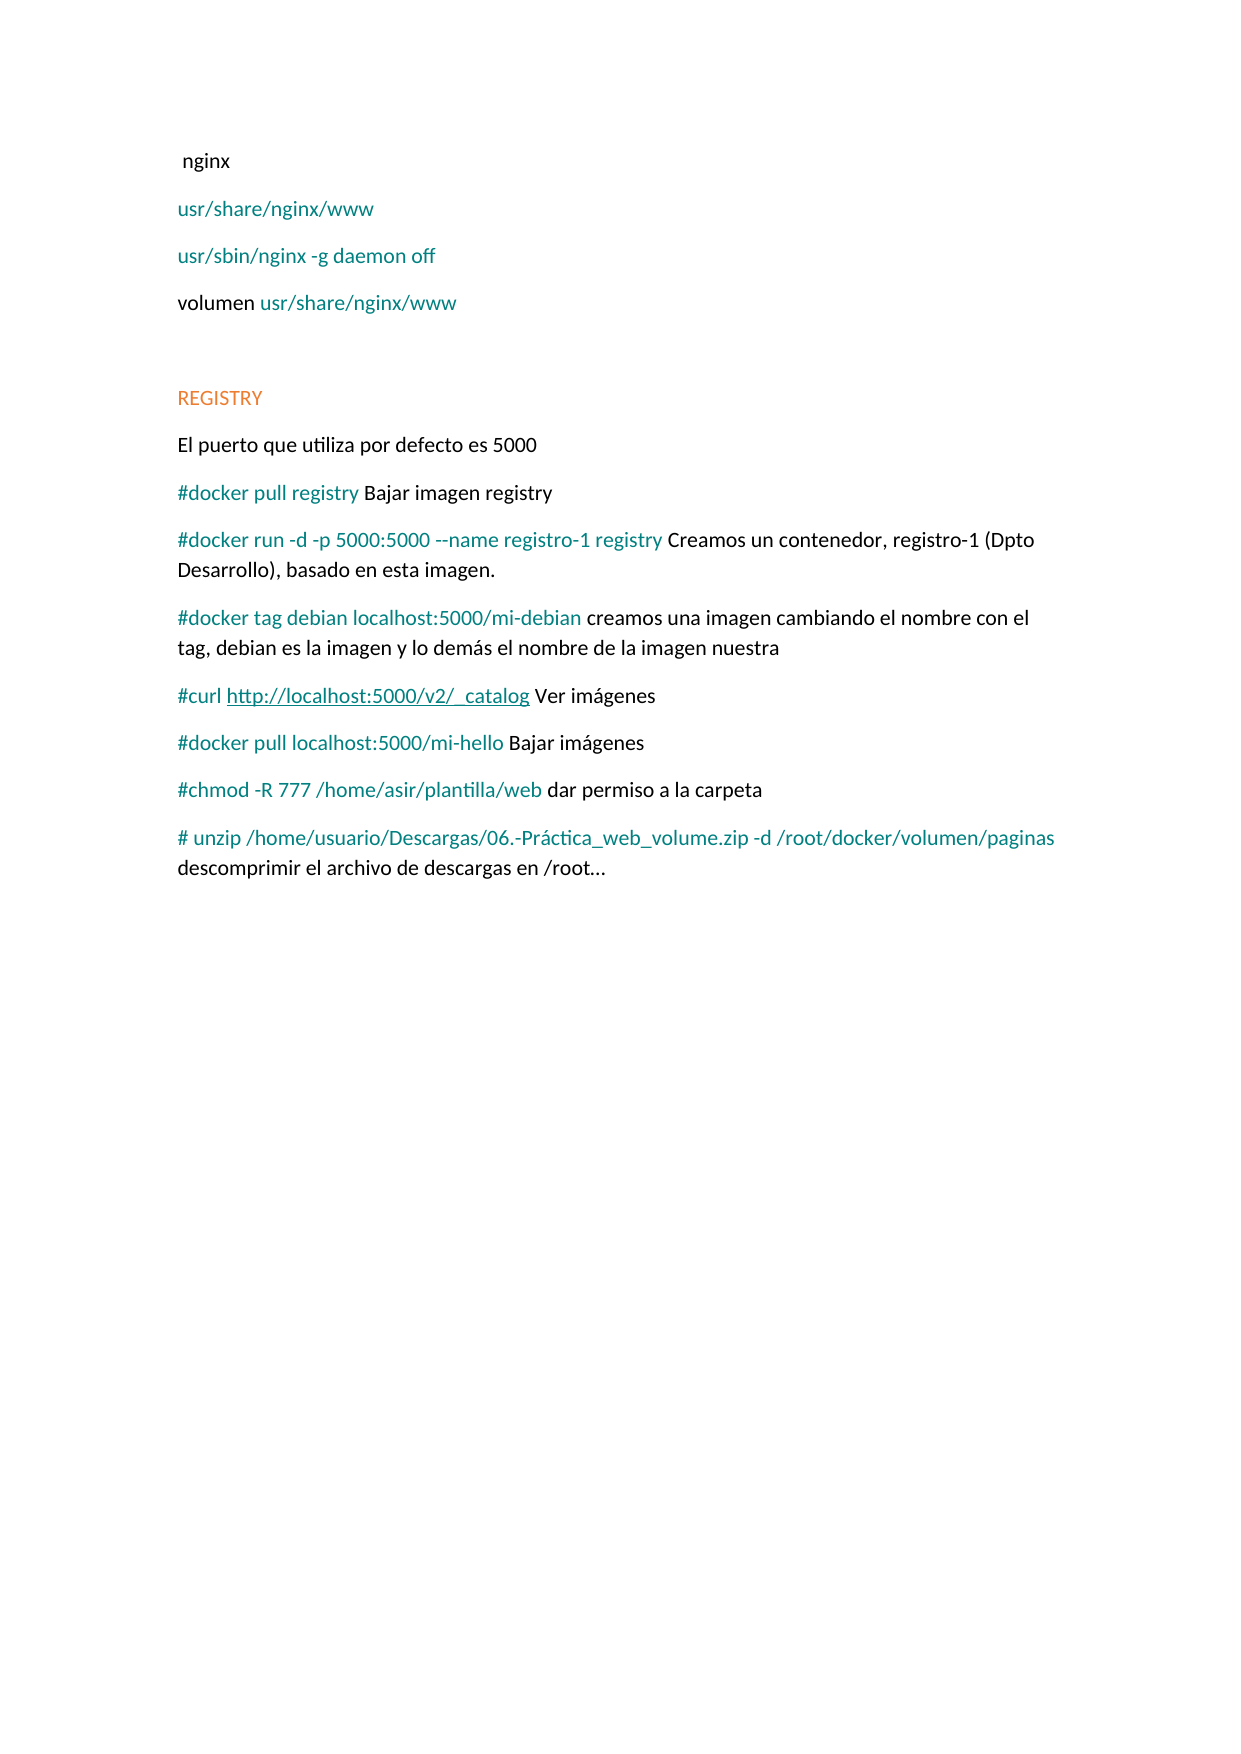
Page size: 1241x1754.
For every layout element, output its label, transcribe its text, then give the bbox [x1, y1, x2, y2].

text volumen usr/share/nginx/www [177, 289, 1063, 316]
text El puerto que utiliza por defecto es 5000 [177, 431, 1063, 458]
text #curl http://localhost:5000/v2/_catalog Ver imágenes [177, 682, 1063, 708]
text #chmod -R 777 /home/asir/plantilla/web dar permiso a la carpeta [177, 776, 1063, 803]
text usr/sbin/nginx -g daemon off [177, 242, 1063, 269]
text #docker tag debian localhost:5000/mi-debian creamos una imagen cambiando el nombre con el tag, debian es la imagen y lo demás el nombre de la imagen nuestra [177, 604, 1063, 661]
text # unzip /home/usuario/Descargas/06.-Práctica_web_volume.zip -d /root/docker/volumen/paginas descomprimir el archivo de descargas en /root… [177, 824, 1063, 881]
text REGISTRY [177, 384, 1063, 411]
text #docker pull registry Bajar imagen registry [177, 479, 1063, 505]
text usr/share/nginx/www [177, 195, 1063, 222]
text nginx [177, 148, 1063, 174]
text #docker pull localhost:5000/mi-hello Bajar imágenes [177, 729, 1063, 756]
text #docker run -d -p 5000:5000 --name registro-1 registry Creamos un contenedor, registro-1 (Dpto Desarrollo), basado en esta imagen. [177, 526, 1063, 583]
